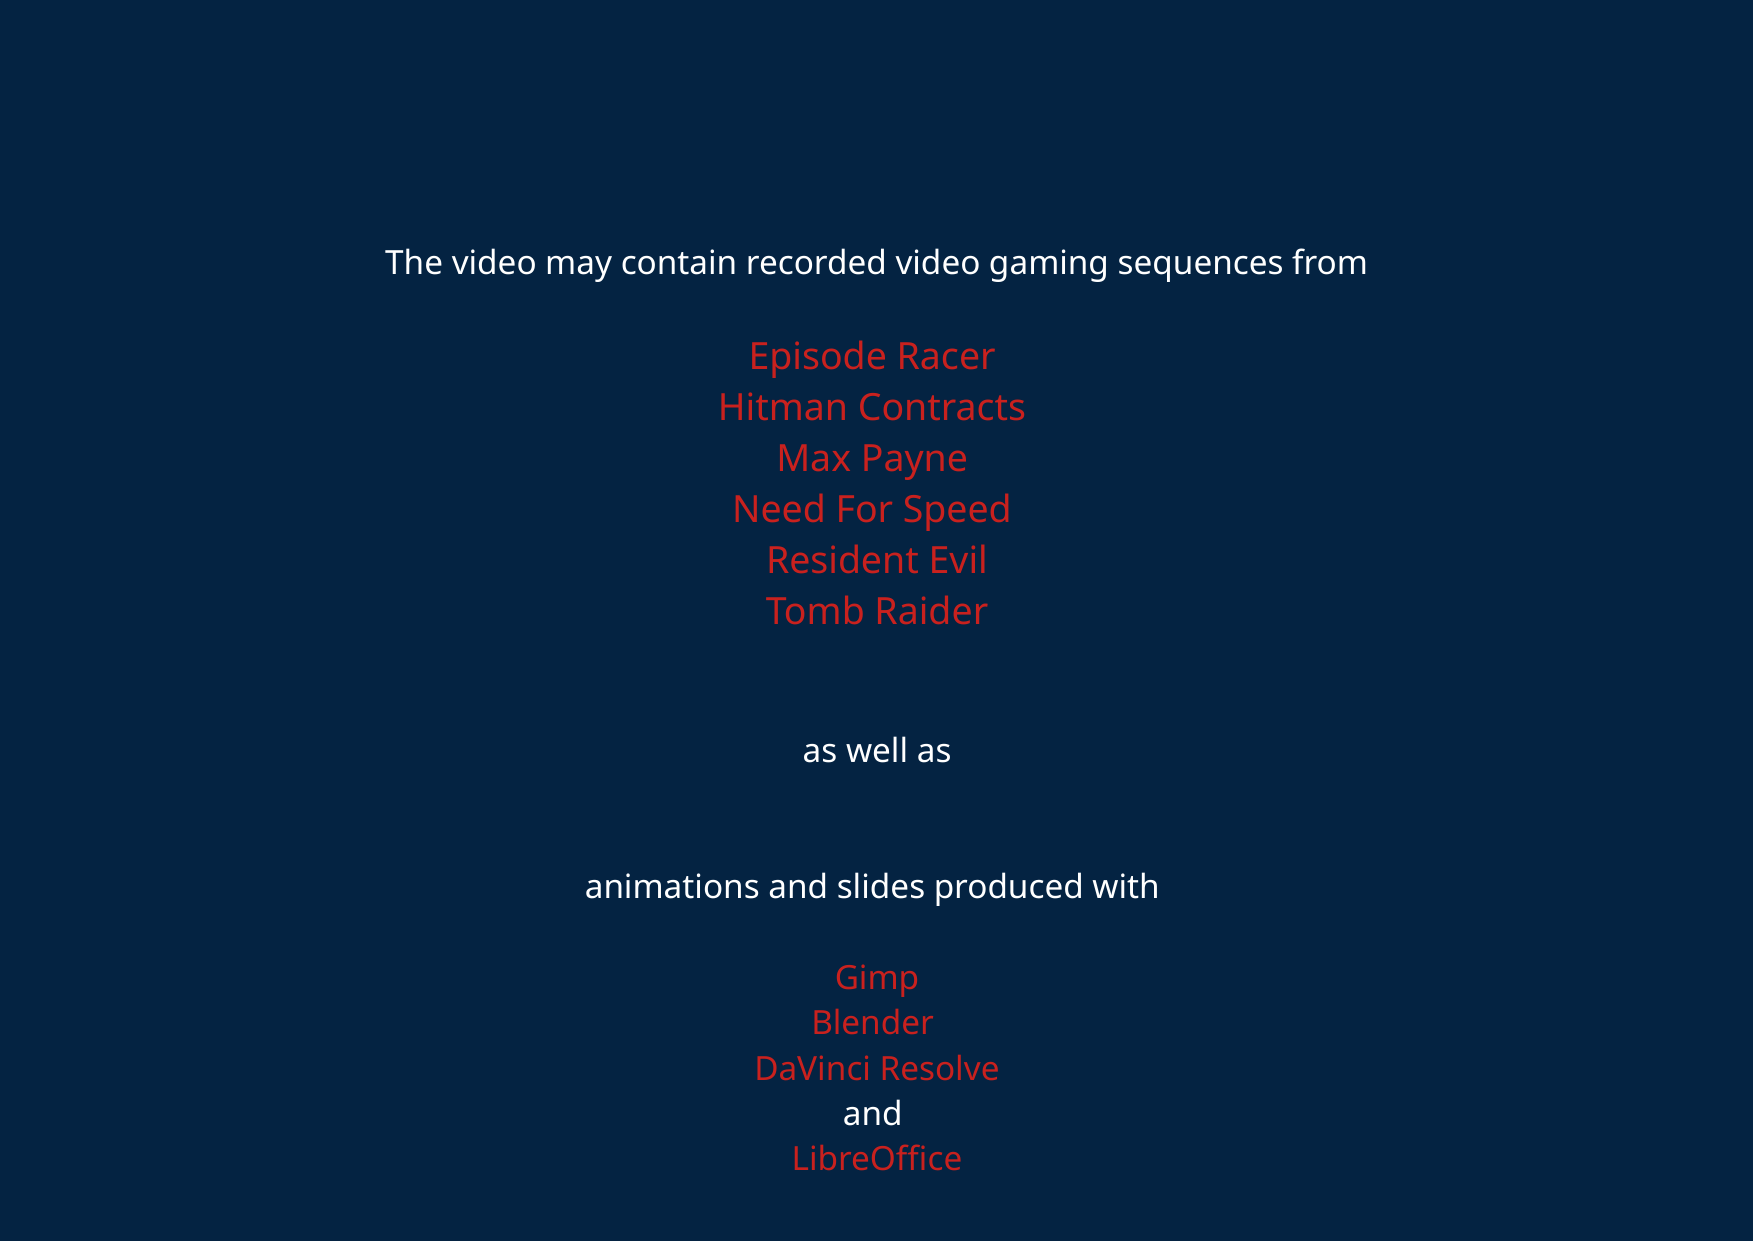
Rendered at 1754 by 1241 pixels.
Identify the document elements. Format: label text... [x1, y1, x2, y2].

text Episode Racer [0, 329, 1753, 380]
text Need For Speed [0, 482, 1753, 533]
text The video may contain recorded video gaming sequences from [0, 238, 1753, 284]
text DaVinci Resolve [0, 1044, 1753, 1090]
text LibreOffice [0, 1135, 1753, 1181]
text Hitman Contracts [0, 380, 1753, 431]
text and [0, 1090, 1753, 1135]
text Gimp [0, 953, 1753, 999]
text Blender [0, 999, 1753, 1044]
text as well as [0, 726, 1753, 772]
text Tomb Raider [0, 584, 1753, 636]
text animations and slides produced with [0, 863, 1753, 908]
text Resident Evil [0, 533, 1753, 584]
text Max Payne [0, 431, 1753, 482]
